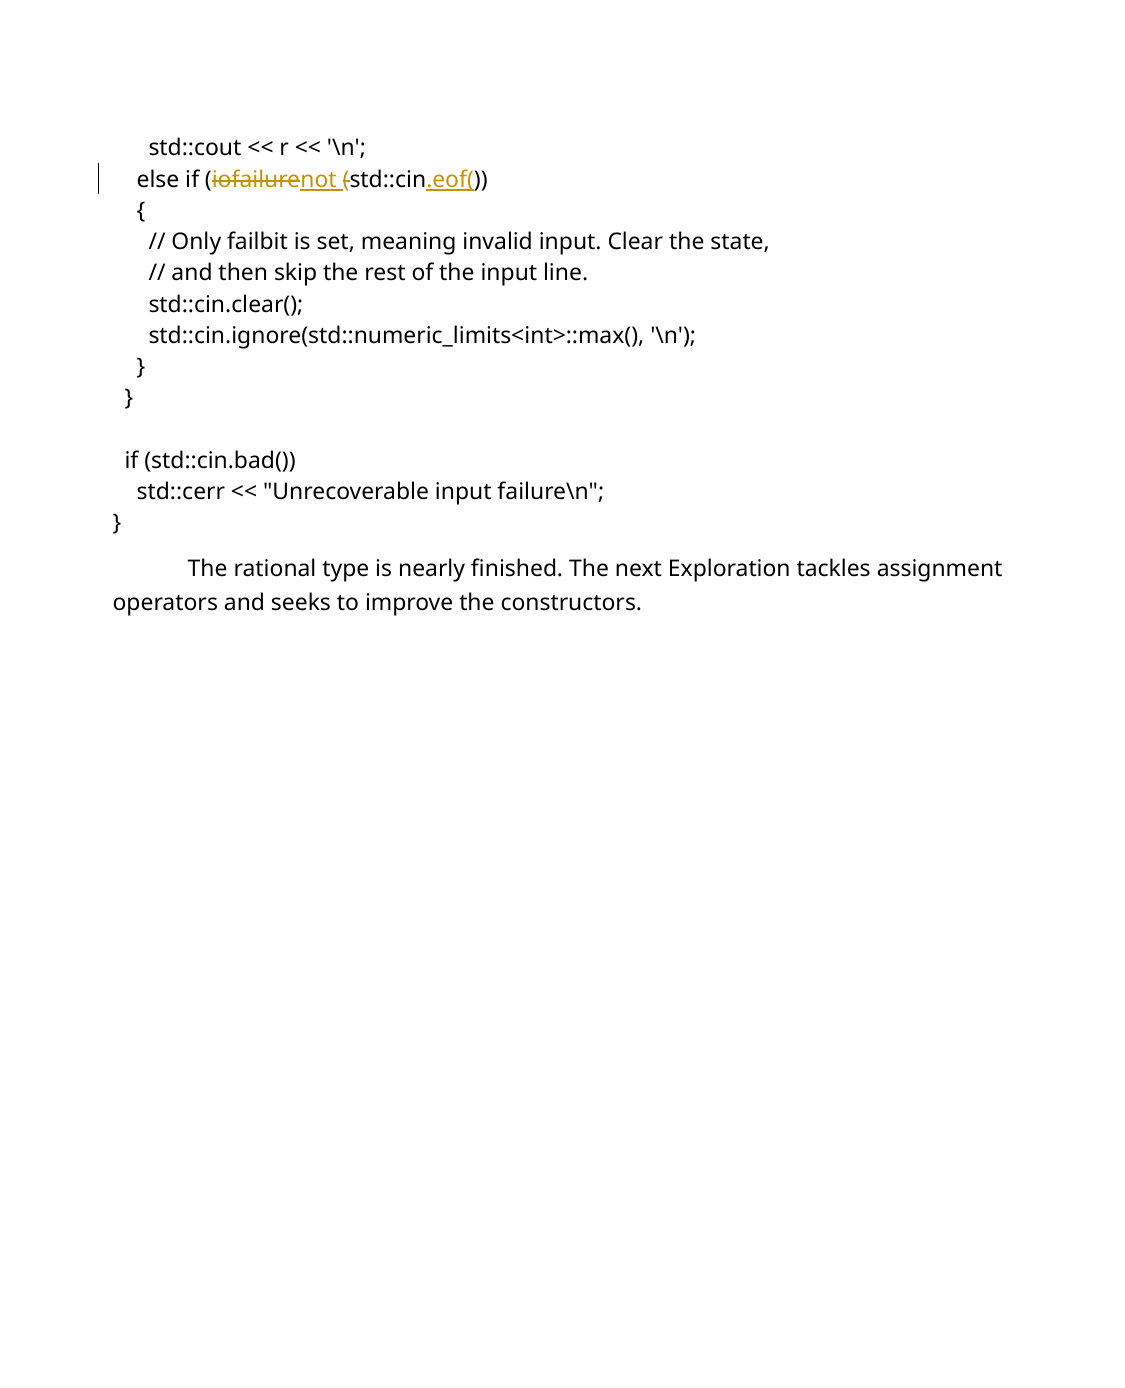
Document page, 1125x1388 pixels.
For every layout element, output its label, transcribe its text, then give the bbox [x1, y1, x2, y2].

text // and then skip the rest of the input line. [112, 256, 1012, 287]
text std::cin.clear(); [112, 287, 1012, 319]
text else if (not std::cin.eof()) [112, 162, 1012, 194]
text The rational type is nearly finished. The next Exploration tackles assignment operators and seeks to improve the constructors. [112, 550, 1012, 617]
text } [112, 506, 1012, 537]
text std::cerr << "Unrecoverable input failure\n"; [112, 475, 1012, 506]
text std::cin.ignore(std::numeric_limits<int>::max(), '\n'); [112, 319, 1012, 350]
text std::cout << r << '\n'; [112, 131, 1012, 162]
text { [112, 194, 1012, 225]
text } [112, 350, 1012, 381]
text if (std::cin.bad()) [112, 444, 1012, 475]
text } [112, 381, 1012, 412]
text // Only failbit is set, meaning invalid input. Clear the state, [112, 225, 1012, 256]
